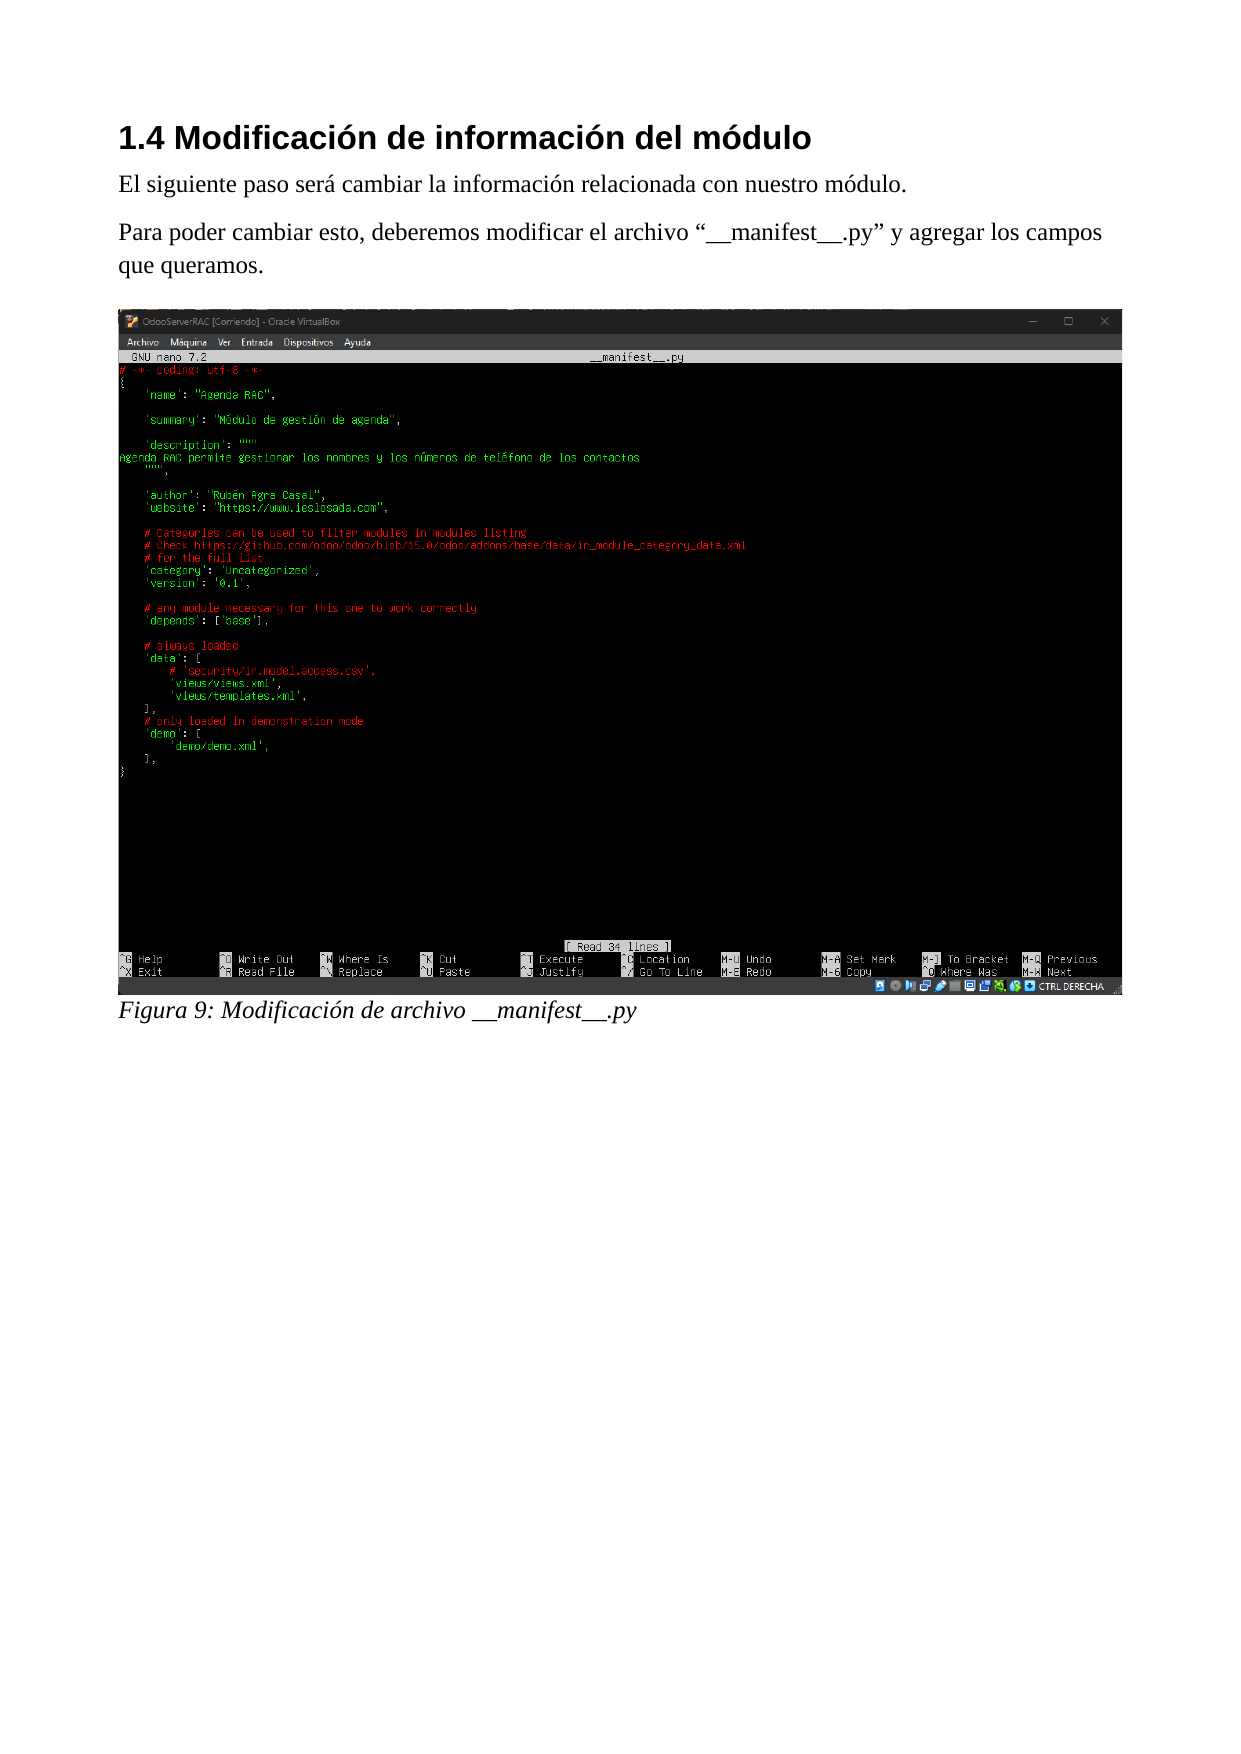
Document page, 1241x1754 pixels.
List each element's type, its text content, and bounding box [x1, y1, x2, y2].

text Figura 9: Modificación de archivo __manifest__.py [118, 995, 1122, 1024]
text El siguiente paso será cambiar la información relacionada con nuestro módulo. [118, 169, 1122, 198]
picture [118, 309, 1123, 995]
text Para poder cambiar esto, deberemos modificar el archivo “__manifest__.py” y agregar los campos que queramos. [118, 217, 1122, 278]
subtitle 1.4 Modificación de información del módulo [118, 118, 1122, 157]
